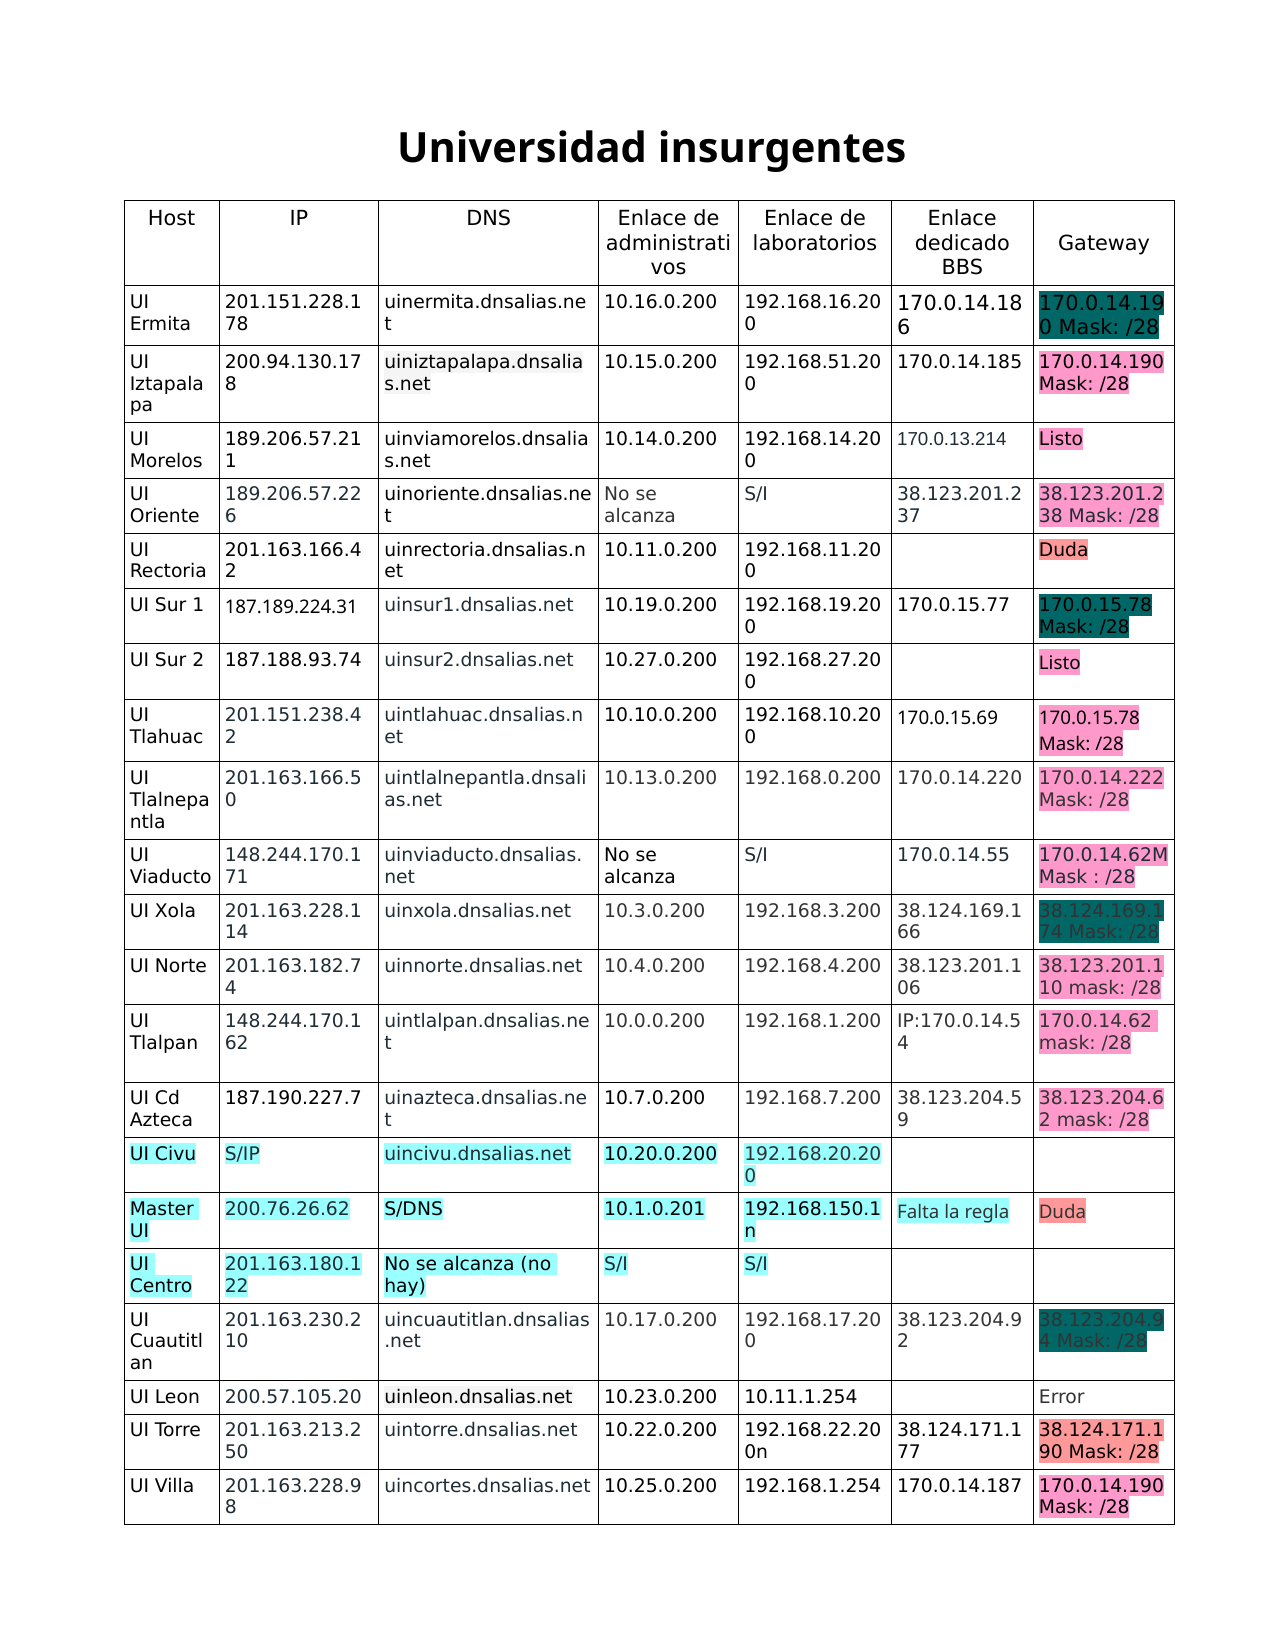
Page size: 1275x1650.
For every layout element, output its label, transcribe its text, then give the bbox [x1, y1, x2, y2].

table_cell [892, 1249, 1033, 1303]
table_cell 170.0.14.55 [892, 840, 1033, 894]
table_cell 192.168.7.200 [739, 1083, 891, 1137]
table_cell 10.7.0.200 [599, 1083, 738, 1137]
table_cell 10.14.0.200 [599, 423, 738, 477]
table_cell 38.123.201.106 [892, 950, 1033, 1004]
table_cell uinermita.dnsalias.net [379, 286, 598, 345]
table_cell uintlalnepantla.dnsalias.net [379, 762, 598, 838]
table_cell UI Centro [125, 1249, 219, 1303]
table_cell UI Sur 2 [125, 644, 219, 699]
table_cell 10.11.0.200 [599, 534, 738, 588]
table_cell uinleon.dnsalias.net [379, 1381, 598, 1413]
table_cell Falta la regla [892, 1193, 1033, 1247]
table_cell uintlalpan.dnsalias.net [379, 1005, 598, 1082]
table_cell 38.124.171.190 Mask: /28 [1034, 1415, 1174, 1469]
table_cell 201.151.228.178 [220, 286, 378, 345]
table_cell UI Ermita [125, 286, 219, 345]
table_cell S/I [739, 1249, 891, 1303]
table_cell [1034, 1138, 1174, 1192]
table_cell UI Villa [125, 1470, 219, 1524]
table_cell 10.20.0.200 [599, 1138, 738, 1192]
table_header IP [220, 201, 378, 285]
table_cell uinxola.dnsalias.net [379, 895, 598, 949]
table_cell 10.3.0.200 [599, 895, 738, 949]
table_cell 201.163.166.42 [220, 534, 378, 588]
table_cell 201.163.228.98 [220, 1470, 378, 1524]
table_cell UI Oriente [125, 479, 219, 533]
table_cell 170.0.14.62 mask: /28 [1034, 1005, 1174, 1082]
table_cell 192.168.1.200 [739, 1005, 891, 1082]
table_cell Error [1034, 1381, 1174, 1413]
table_cell Listo [1034, 644, 1174, 699]
table_cell 170.0.15.78 Mask: /28 [1034, 589, 1174, 643]
table_cell No se alcanza [599, 840, 738, 894]
table_cell 10.1.0.201 [599, 1193, 738, 1247]
table_cell UI Tlahuac [125, 700, 219, 761]
table_cell uinviaducto.dnsalias.net [379, 840, 598, 894]
table_cell 192.168.51.200 [739, 346, 891, 422]
table_cell UI Torre [125, 1415, 219, 1469]
table_cell 192.168.22.200n [739, 1415, 891, 1469]
table_cell 201.151.238.42 [220, 700, 378, 761]
table_cell uinnorte.dnsalias.net [379, 950, 598, 1004]
table_cell uinsur1.dnsalias.net [379, 589, 598, 643]
table_cell 170.0.14.190 Mask: /28 [1034, 286, 1174, 345]
table_cell UI Tlalpan [125, 1005, 219, 1082]
table_cell 170.0.14.185 [892, 346, 1033, 422]
table_cell uinazteca.dnsalias.net [379, 1083, 598, 1137]
table_cell 170.0.13.214 [892, 423, 1033, 477]
table_cell 38.124.171.177 [892, 1415, 1033, 1469]
table_cell [1034, 1249, 1174, 1303]
table_cell 170.0.15.78 Mask: /28 [1034, 700, 1174, 761]
table_cell 187.189.224.31 [220, 589, 378, 643]
table_cell 201.163.166.50 [220, 762, 378, 838]
table_cell uinsur2.dnsalias.net [379, 644, 598, 699]
table_cell S/DNS [379, 1193, 598, 1247]
text Universidad insurgentes [118, 118, 1157, 175]
table_cell 192.168.14.200 [739, 423, 891, 477]
table_cell 10.25.0.200 [599, 1470, 738, 1524]
table_cell 187.188.93.74 [220, 644, 378, 699]
table_cell 148.244.170.171 [220, 840, 378, 894]
table_cell 38.123.204.94 Mask: /28 [1034, 1304, 1174, 1380]
table_cell 192.168.3.200 [739, 895, 891, 949]
table_header DNS [379, 201, 598, 285]
table_cell [892, 534, 1033, 588]
table_cell 10.11.1.254 [739, 1381, 891, 1413]
table_header Enlace dedicado BBS [892, 201, 1033, 285]
table_cell 170.0.14.190 Mask: /28 [1034, 1470, 1174, 1524]
table_cell 192.168.27.200 [739, 644, 891, 699]
table_cell UI Tlalnepantla [125, 762, 219, 838]
table_cell S/I [599, 1249, 738, 1303]
table_header Enlace de laboratorios [739, 201, 891, 285]
table_cell 170.0.15.69 [892, 700, 1033, 761]
table_cell 38.123.201.237 [892, 479, 1033, 533]
table_cell uincortes.dnsalias.net [379, 1470, 598, 1524]
table_cell 170.0.14.62MMask : /28 [1034, 840, 1174, 894]
table_header Host [125, 201, 219, 285]
table_cell 192.168.0.200 [739, 762, 891, 838]
table_cell UI Cuautitlan [125, 1304, 219, 1380]
table_cell 170.0.14.190 Mask: /28 [1034, 346, 1174, 422]
table_cell 192.168.16.200 [739, 286, 891, 345]
table_cell 10.17.0.200 [599, 1304, 738, 1380]
table_cell 192.168.1.254 [739, 1470, 891, 1524]
table_cell 10.27.0.200 [599, 644, 738, 699]
table_cell 200.57.105.20 [220, 1381, 378, 1413]
table_cell 189.206.57.226 [220, 479, 378, 533]
table_cell uiniztapalapa.dnsalias.net [379, 346, 598, 422]
table_cell UI Norte [125, 950, 219, 1004]
table_cell Master UI [125, 1193, 219, 1247]
table_cell 201.163.213.250 [220, 1415, 378, 1469]
table_cell [892, 1381, 1033, 1413]
table_cell 38.123.204.59 [892, 1083, 1033, 1137]
table_cell 10.10.0.200 [599, 700, 738, 761]
table_cell IP:170.0.14.54 [892, 1005, 1033, 1082]
table_cell 201.163.228.114 [220, 895, 378, 949]
table_cell 192.168.4.200 [739, 950, 891, 1004]
table_cell Duda [1034, 1193, 1174, 1247]
table_cell 192.168.10.200 [739, 700, 891, 761]
table_cell 10.19.0.200 [599, 589, 738, 643]
table_cell uinviamorelos.dnsalias.net [379, 423, 598, 477]
table_cell UI Sur 1 [125, 589, 219, 643]
table_cell 192.168.11.200 [739, 534, 891, 588]
table_cell UI Xola [125, 895, 219, 949]
table_cell 38.123.204.92 [892, 1304, 1033, 1380]
table_cell 10.16.0.200 [599, 286, 738, 345]
table_cell [892, 1138, 1033, 1192]
table_cell S/I [739, 479, 891, 533]
table_cell uinoriente.dnsalias.net [379, 479, 598, 533]
table_cell 201.163.182.74 [220, 950, 378, 1004]
table_cell uintorre.dnsalias.net [379, 1415, 598, 1469]
table_cell 148.244.170.162 [220, 1005, 378, 1082]
table_cell Duda [1034, 534, 1174, 588]
table_header Enlace de administrativos [599, 201, 738, 285]
table_cell 192.168.17.200 [739, 1304, 891, 1380]
table_cell UI Morelos [125, 423, 219, 477]
table_cell 10.22.0.200 [599, 1415, 738, 1469]
table_cell 10.13.0.200 [599, 762, 738, 838]
table_cell [892, 644, 1033, 699]
table_cell uintlahuac.dnsalias.net [379, 700, 598, 761]
table_cell 200.94.130.178 [220, 346, 378, 422]
table_cell 38.123.201.110 mask: /28 [1034, 950, 1174, 1004]
table_cell 192.168.150.1n [739, 1193, 891, 1247]
table_cell 38.124.169.174 Mask: /28 [1034, 895, 1174, 949]
table_cell 192.168.20.200 [739, 1138, 891, 1192]
table_cell S/I [739, 840, 891, 894]
table_cell UI Cd Azteca [125, 1083, 219, 1137]
table_cell 201.163.230.210 [220, 1304, 378, 1380]
table_cell uincuautitlan.dnsalias.net [379, 1304, 598, 1380]
table_cell UI Viaducto [125, 840, 219, 894]
table_cell uincivu.dnsalias.net [379, 1138, 598, 1192]
table_cell 38.124.169.166 [892, 895, 1033, 949]
table_cell 192.168.19.200 [739, 589, 891, 643]
table_cell No se alcanza (no hay) [379, 1249, 598, 1303]
table_cell 189.206.57.211 [220, 423, 378, 477]
table_cell UI Civu [125, 1138, 219, 1192]
table_cell 200.76.26.62 [220, 1193, 378, 1247]
table_cell 38.123.204.62 mask: /28 [1034, 1083, 1174, 1137]
table_cell 187.190.227.7 [220, 1083, 378, 1137]
table_cell 10.23.0.200 [599, 1381, 738, 1413]
table_cell 38.123.201.238 Mask: /28 [1034, 479, 1174, 533]
table_cell 10.4.0.200 [599, 950, 738, 1004]
table_cell UI Iztapalapa [125, 346, 219, 422]
table_cell 201.163.180.122 [220, 1249, 378, 1303]
table_cell No se alcanza [599, 479, 738, 533]
table_cell S/IP [220, 1138, 378, 1192]
table_cell 10.15.0.200 [599, 346, 738, 422]
table_cell 170.0.15.77 [892, 589, 1033, 643]
table_cell 170.0.14.220 [892, 762, 1033, 838]
table_cell 10.0.0.200 [599, 1005, 738, 1082]
table_cell Listo [1034, 423, 1174, 477]
table_cell UI Leon [125, 1381, 219, 1413]
table_cell 170.0.14.186 [892, 286, 1033, 345]
table_cell UI Rectoria [125, 534, 219, 588]
table_header Gateway [1034, 201, 1174, 285]
table_cell 170.0.14.187 [892, 1470, 1033, 1524]
table_cell 170.0.14.222 Mask: /28 [1034, 762, 1174, 838]
table_cell uinrectoria.dnsalias.net [379, 534, 598, 588]
